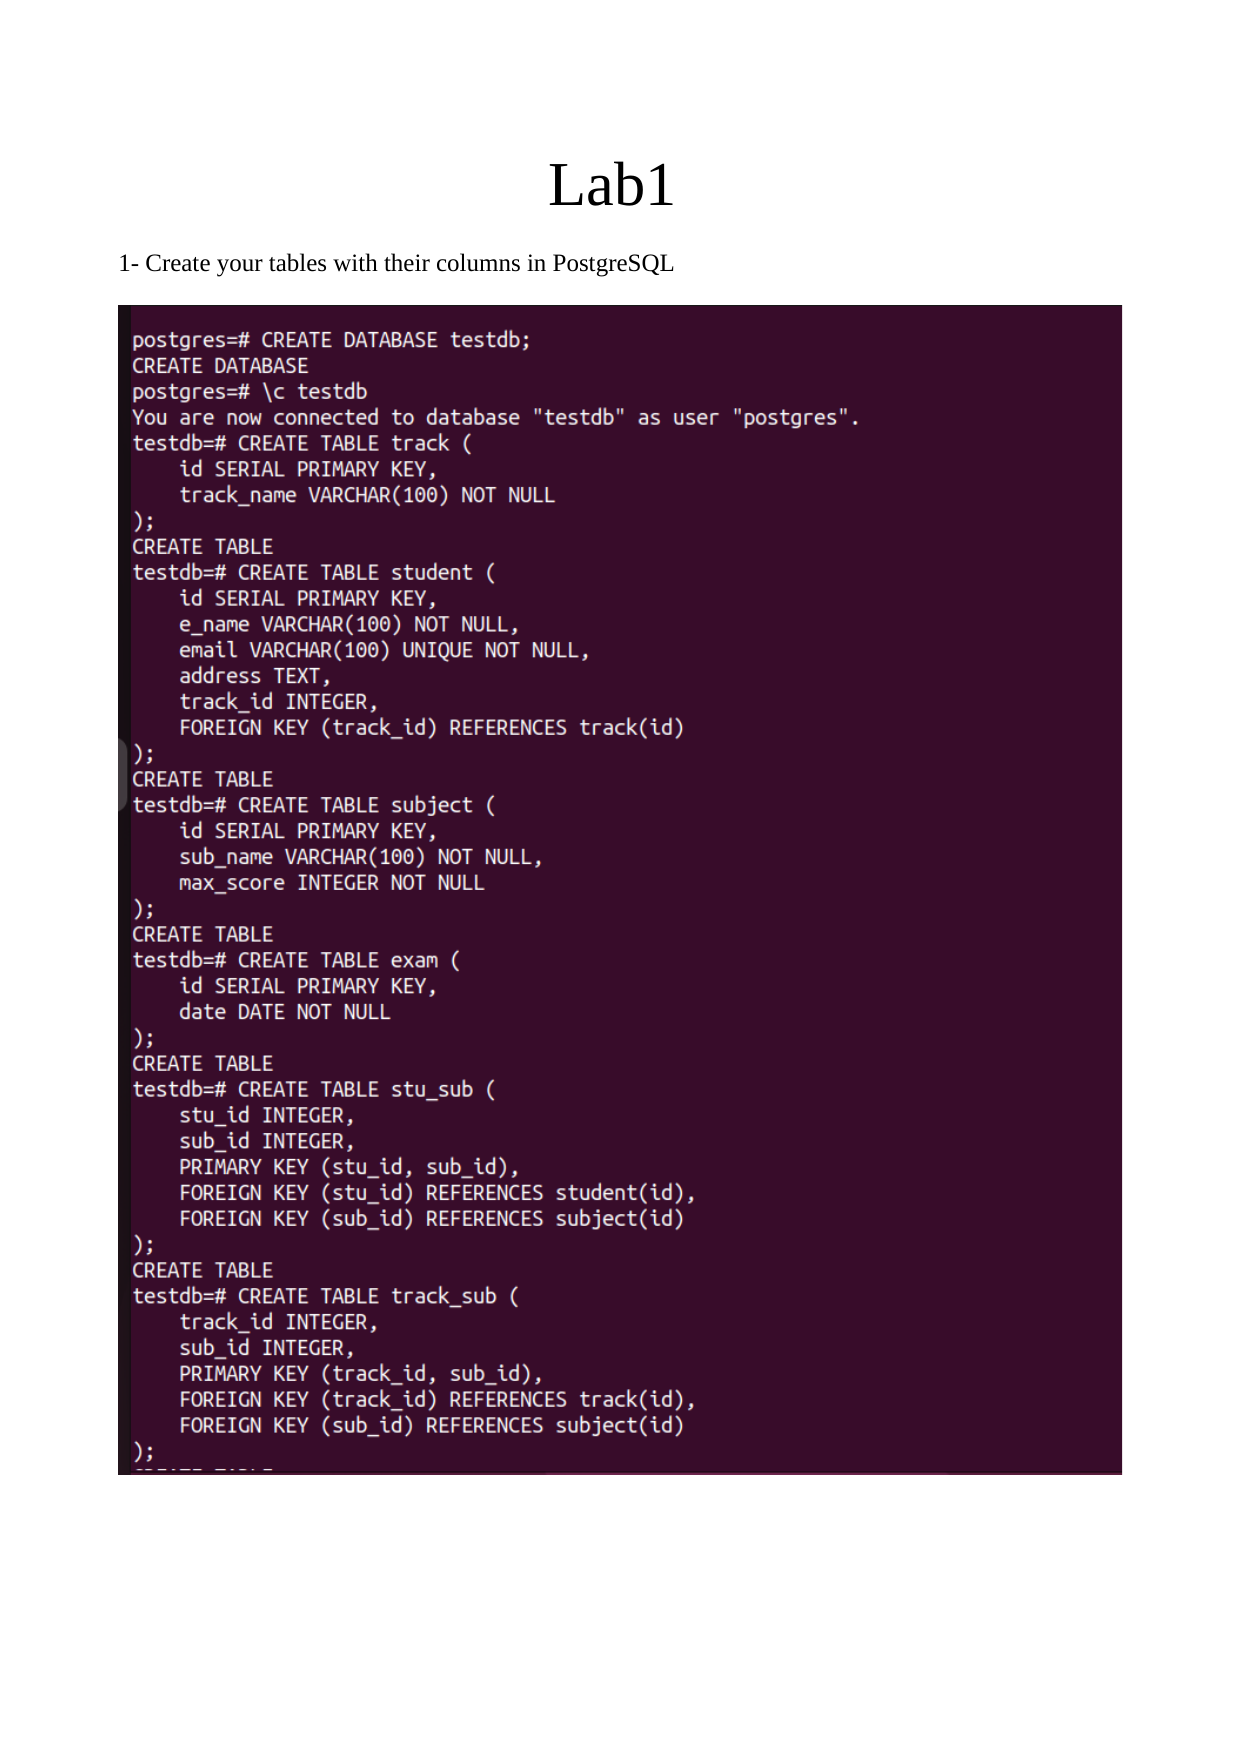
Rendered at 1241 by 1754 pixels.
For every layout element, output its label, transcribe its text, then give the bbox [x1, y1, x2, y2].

text Lab1 [118, 147, 1122, 219]
picture [118, 305, 1123, 1475]
text 1- Create your tables with their columns in PostgreSQL [118, 248, 1122, 276]
